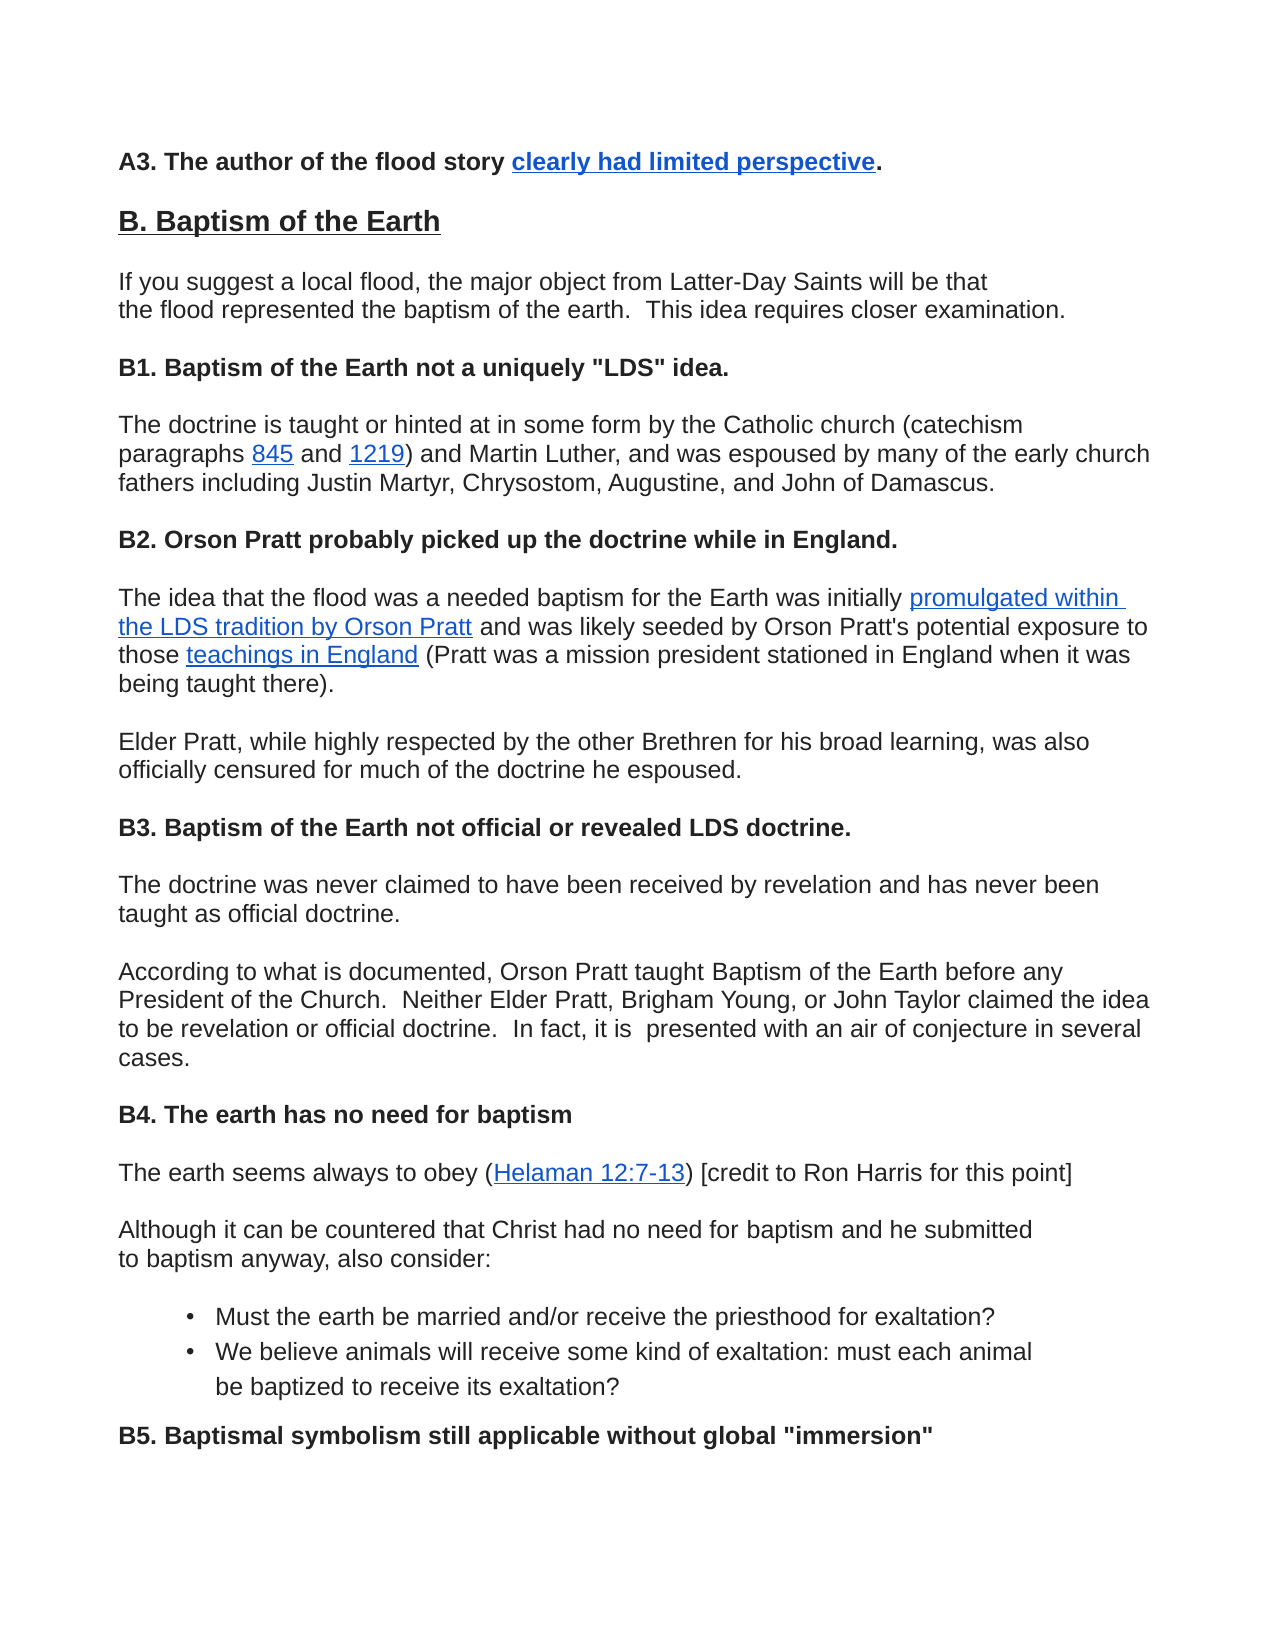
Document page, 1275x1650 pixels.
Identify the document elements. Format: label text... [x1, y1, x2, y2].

text Although it can be countered that Christ had no need for baptism and he submitted to baptism anyway, also consider: [118, 1215, 1157, 1273]
text The idea that the flood was a needed baptism for the Earth was initially promulgated within the LDS tradition by Orson Pratt and was likely seeded by Orson Pratt's potential exposure to those teachings in England (Pratt was a mission president stationed in England when it was being taught there). [118, 583, 1157, 698]
text B4. The earth has no need for baptism [118, 1100, 1157, 1129]
text The earth seems always to obey (Helaman 12:7-13) [credit to Ron Harris for this point] [118, 1158, 1157, 1187]
text According to what is documented, Orson Pratt taught Baptism of the Earth before any President of the Church. Neither Elder Pratt, Brigham Young, or John Taylor claimed the idea to be revelation or official doctrine. In fact, it is presented with an air of conjecture in several cases. [118, 957, 1157, 1072]
text The doctrine is taught or hinted at in some form by the Catholic church (catechism paragraphs 845 and 1219) and Martin Luther, and was espoused by many of the early church fathers including Justin Martyr, Chrysostom, Augustine, and John of Damascus. [118, 410, 1157, 497]
list We believe animals will receive some kind of exaltation: must each animal be baptized to receive its exaltation? [186, 1337, 1157, 1400]
text If you suggest a local flood, the major object from Latter-Day Saints will be that the flood represented the baptism of the earth. This idea requires closer examination. [118, 267, 1157, 324]
text B. Baptism of the Earth [118, 204, 1157, 238]
text B1. Baptism of the Earth not a uniquely "LDS" idea. [118, 353, 1157, 382]
text Elder Pratt, while highly respected by the other Brethren for his broad learning, was also officially censured for much of the doctrine he espoused. [118, 727, 1157, 784]
text B3. Baptism of the Earth not official or revealed LDS doctrine. [118, 813, 1157, 842]
text B2. Orson Pratt probably picked up the doctrine while in England. [118, 525, 1157, 554]
list Must the earth be married and/or receive the priesthood for exaltation? [186, 1302, 1157, 1331]
text B5. Baptismal symbolism still applicable without global "immersion" [118, 1421, 1157, 1449]
text The doctrine was never claimed to have been received by revelation and has never been taught as official doctrine. [118, 870, 1157, 928]
text A3. The author of the flood story clearly had limited perspective. [118, 147, 1157, 176]
